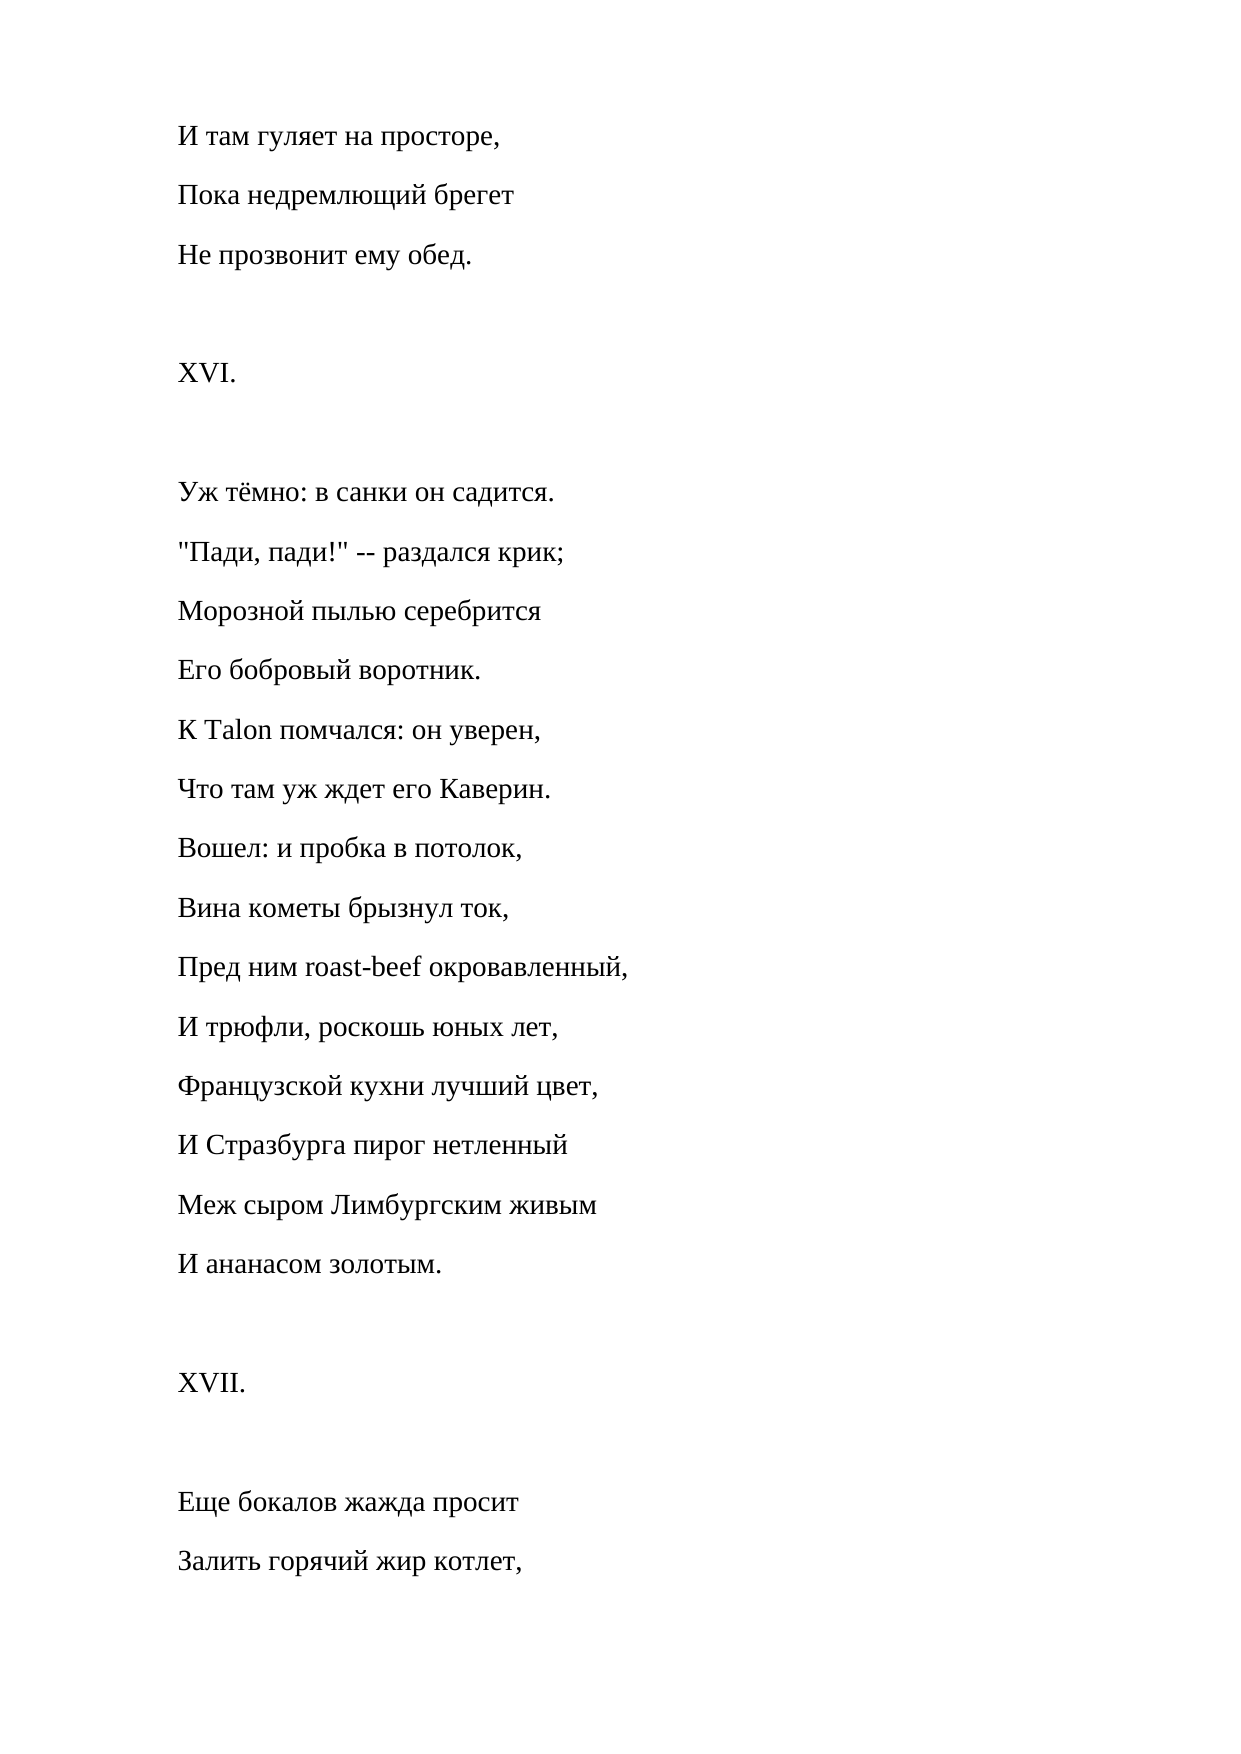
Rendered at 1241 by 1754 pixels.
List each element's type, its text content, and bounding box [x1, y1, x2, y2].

text Его бобровый воротник. [177, 652, 1152, 686]
text XVI. [177, 356, 1152, 389]
text Французской кухни лучший цвет, [177, 1068, 1152, 1102]
text Что там уж ждет его Каверин. [177, 771, 1152, 805]
text "Пади, пади!" -- раздался крик; [177, 534, 1152, 567]
text Не прозвонит ему обед. [177, 237, 1152, 270]
text И там гуляет на просторе, [177, 118, 1152, 152]
text Вина кометы брызнул ток, [177, 890, 1152, 923]
text И Стразбурга пирог нетленный [177, 1127, 1152, 1161]
text Морозной пылью серебрится [177, 593, 1152, 627]
text Еще бокалов жажда просит [177, 1484, 1152, 1517]
text К Talon помчался: он уверен, [177, 712, 1152, 745]
text И трюфли, роскошь юных лет, [177, 1009, 1152, 1042]
text Уж тёмно: в санки он садится. [177, 474, 1152, 508]
text XVII. [177, 1365, 1152, 1398]
text Вошел: и пробка в потолок, [177, 831, 1152, 864]
text Пока недремлющий брегет [177, 177, 1152, 211]
text Меж сыром Лимбургским живым [177, 1187, 1152, 1220]
text Пред ним roast-beef окровавленный, [177, 949, 1152, 983]
text Залить горячий жир котлет, [177, 1543, 1152, 1577]
text И ананасом золотым. [177, 1246, 1152, 1280]
